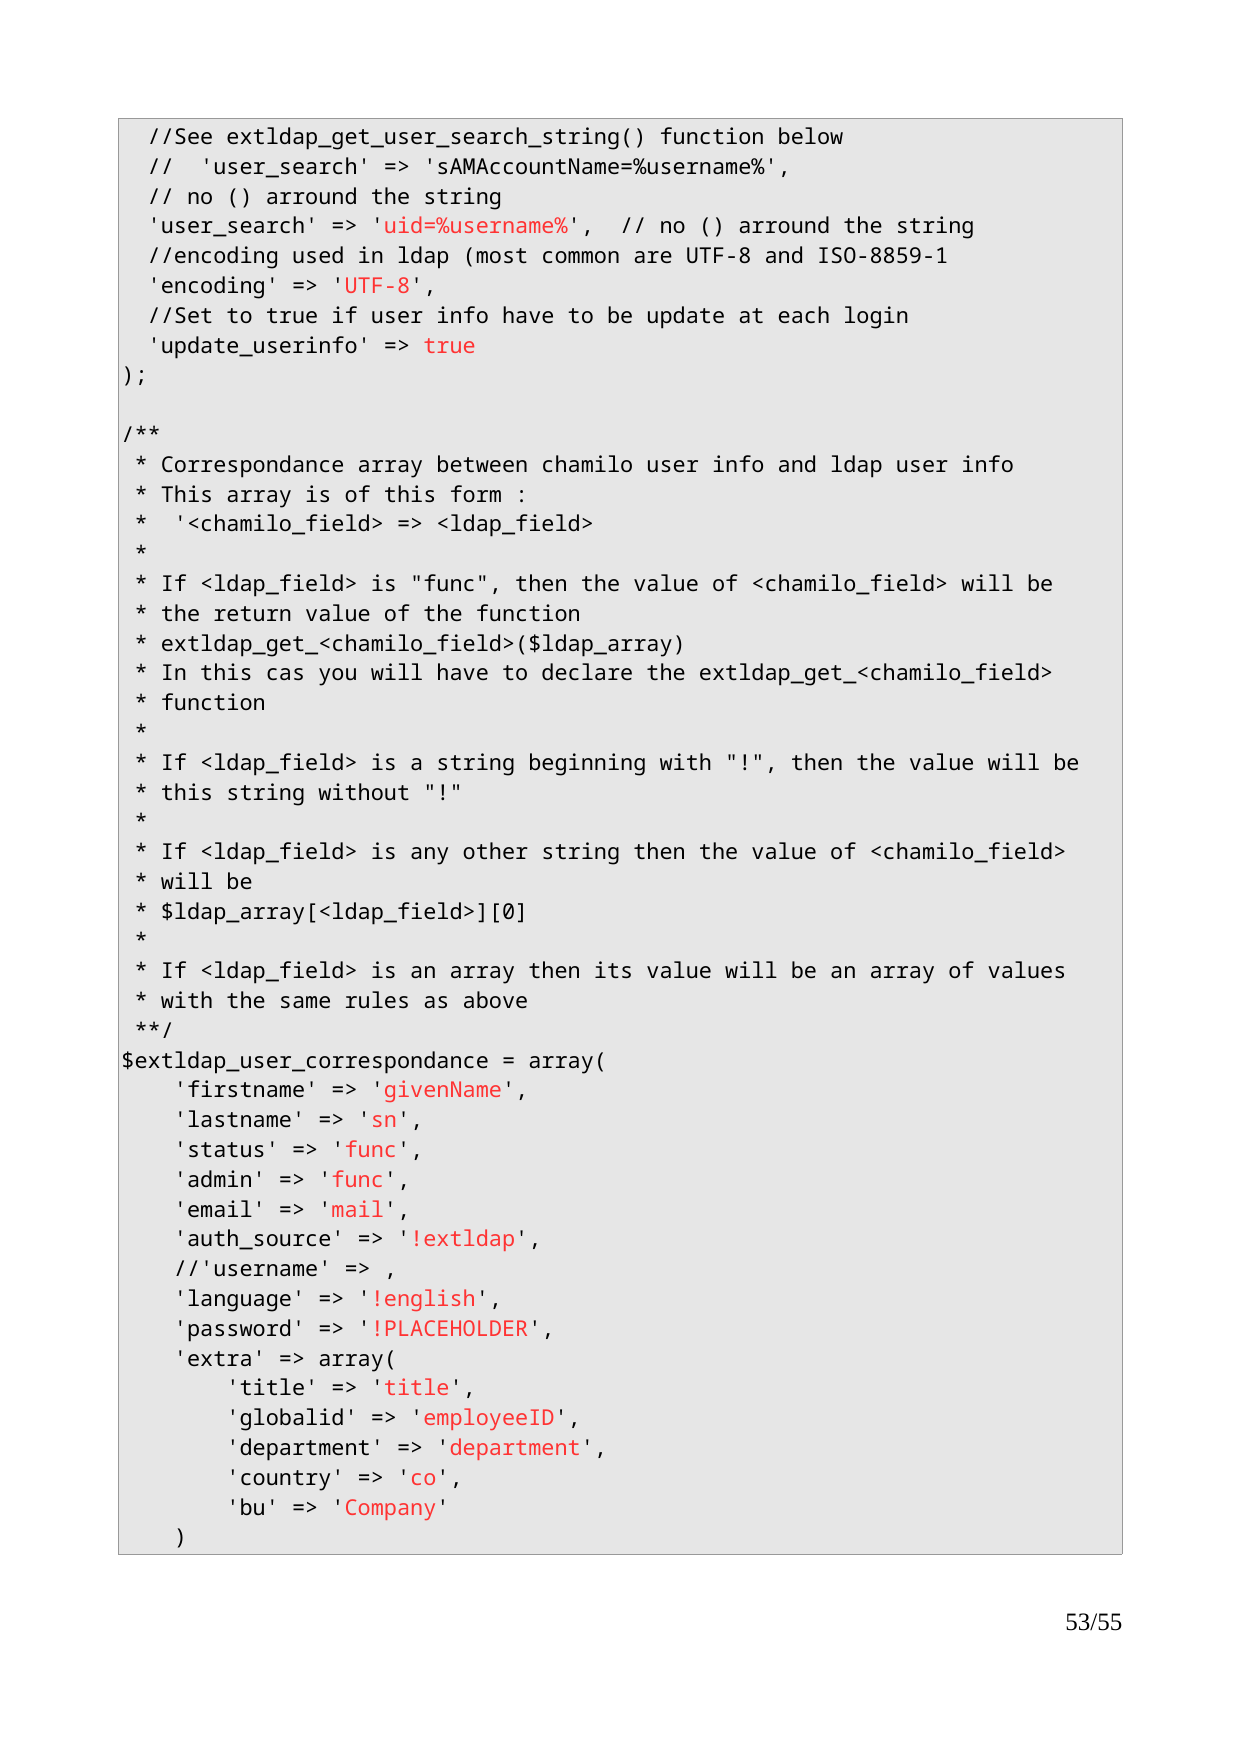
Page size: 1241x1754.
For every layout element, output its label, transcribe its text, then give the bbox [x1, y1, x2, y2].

text //See extldap_get_user_search_string() function below // 'user_search' => 'sAMAccountName=%username%', // no () arround the string 'user_search' => 'uid=%username%', // no () arround the string //encoding used in ldap (most common are UTF-8 and ISO-8859-1 'encoding' => 'UTF-8', //Set to true if user info have to be update at each login 'update_userinfo' => true ); /** * Correspondance array between chamilo user info and ldap user info * This array is of this form : * '<chamilo_field> => <ldap_field> * * If <ldap_field> is "func", then the value of <chamilo_field> will be * the return value of the function * extldap_get_<chamilo_field>($ldap_array) * In this cas you will have to declare the extldap_get_<chamilo_field> * function * * If <ldap_field> is a string beginning with "!", then the value will be * this string without "!" * * If <ldap_field> is any other string then the value of <chamilo_field> * will be * $ldap_array[<ldap_field>][0] * * If <ldap_field> is an array then its value will be an array of values * with the same rules as above **/ $extldap_user_correspondance = array( 'firstname' => 'givenName', 'lastname' => 'sn', 'status' => 'func', 'admin' => 'func', 'email' => 'mail', 'auth_source' => '!extldap', //'username' => , 'language' => '!english', 'password' => '!PLACEHOLDER', 'extra' => array( 'title' => 'title', 'globalid' => 'employeeID', 'department' => 'department', 'country' => 'co', 'bu' => 'Company' ) [119, 119, 1122, 1554]
